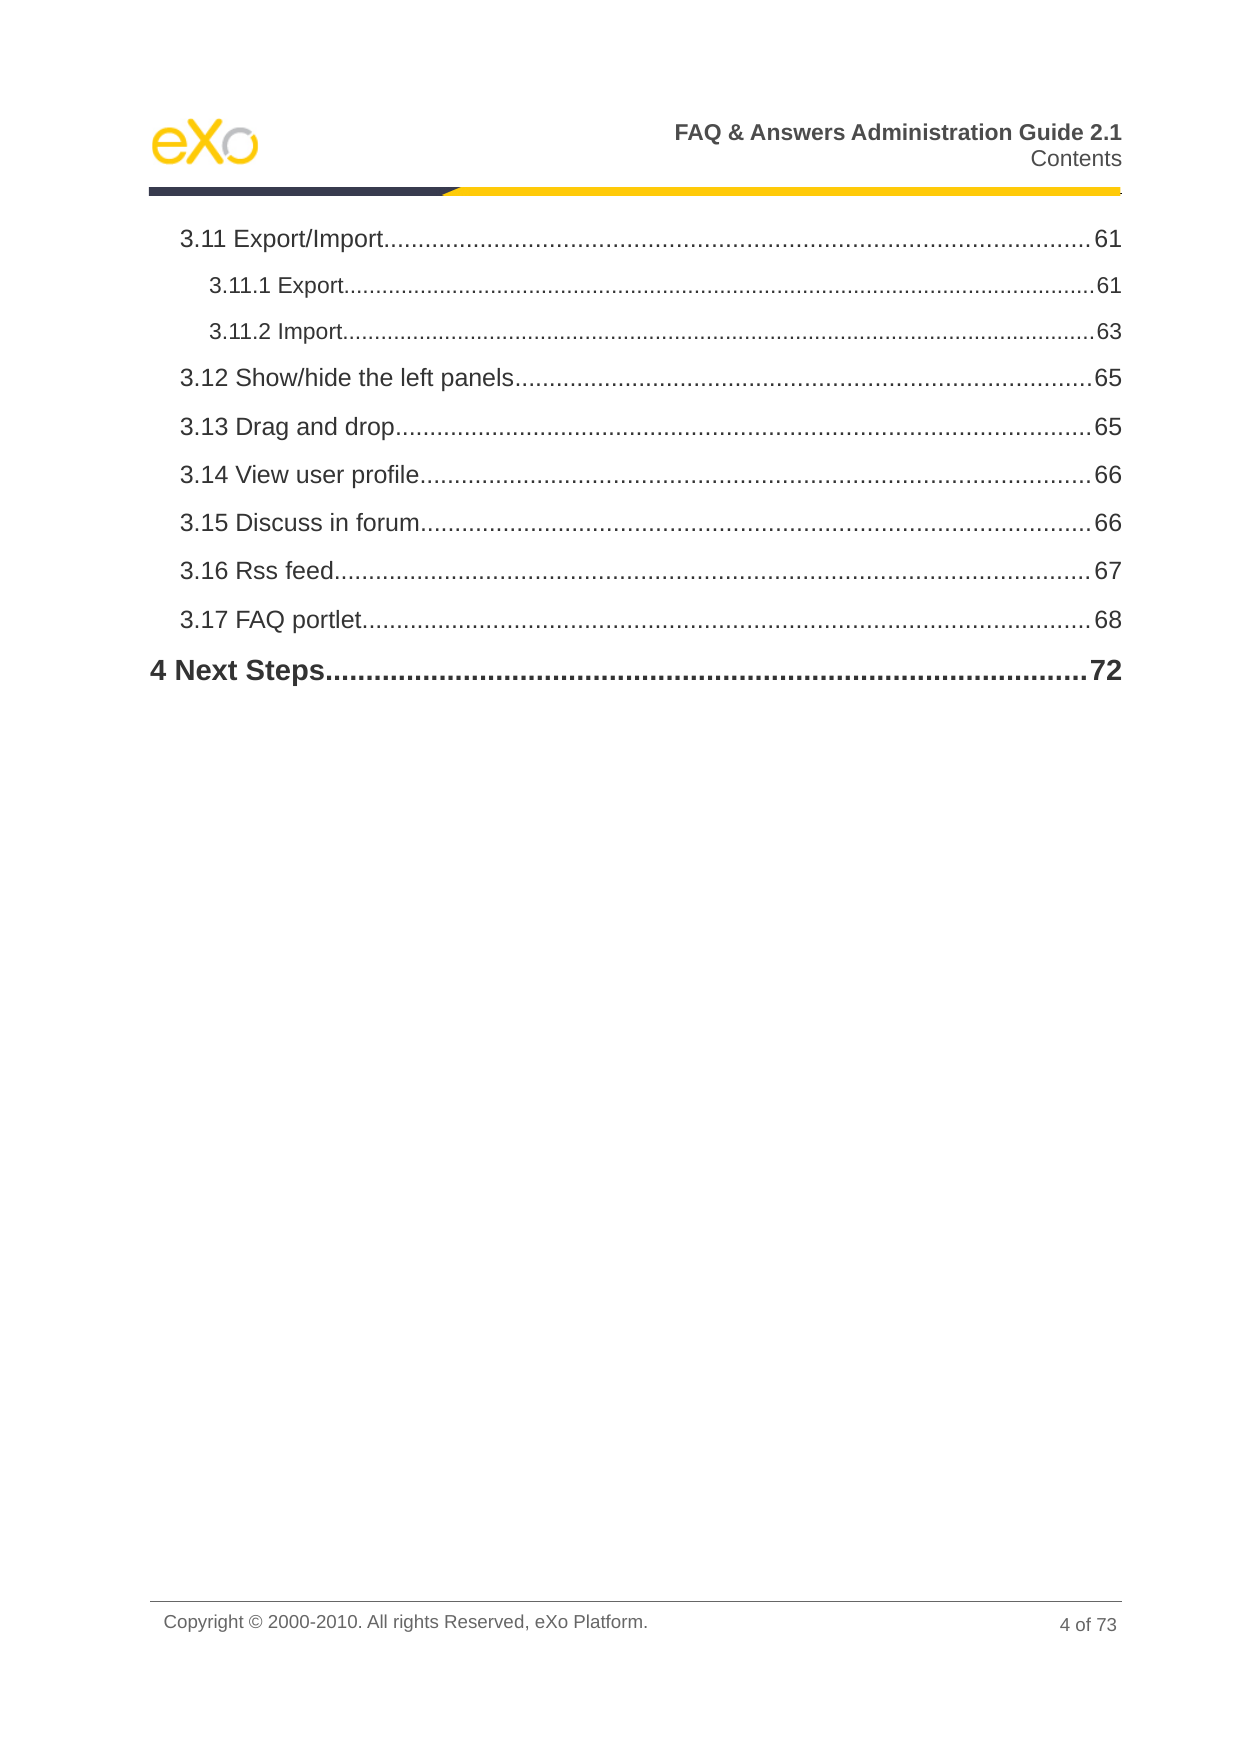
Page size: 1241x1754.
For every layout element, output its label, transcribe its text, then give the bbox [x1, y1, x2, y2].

text 3.11.1 Export 61 [209, 272, 1122, 298]
text 3.13 Drag and drop 65 [179, 412, 1122, 440]
text 3.11.2 Import 63 [209, 318, 1122, 344]
picture [152, 118, 259, 165]
text 3.15 Discuss in forum 66 [179, 508, 1122, 537]
text 3.12 Show/hide the left panels 65 [179, 363, 1122, 392]
text 3.11 Export/Import 61 [179, 223, 1122, 252]
text 3.17 FAQ portlet 68 [179, 604, 1122, 633]
text 3.14 View user profile 66 [179, 460, 1122, 489]
picture [148, 187, 1121, 196]
text 4 Next Steps 72 [150, 653, 1122, 686]
text 3.16 Rss feed 67 [179, 556, 1122, 585]
